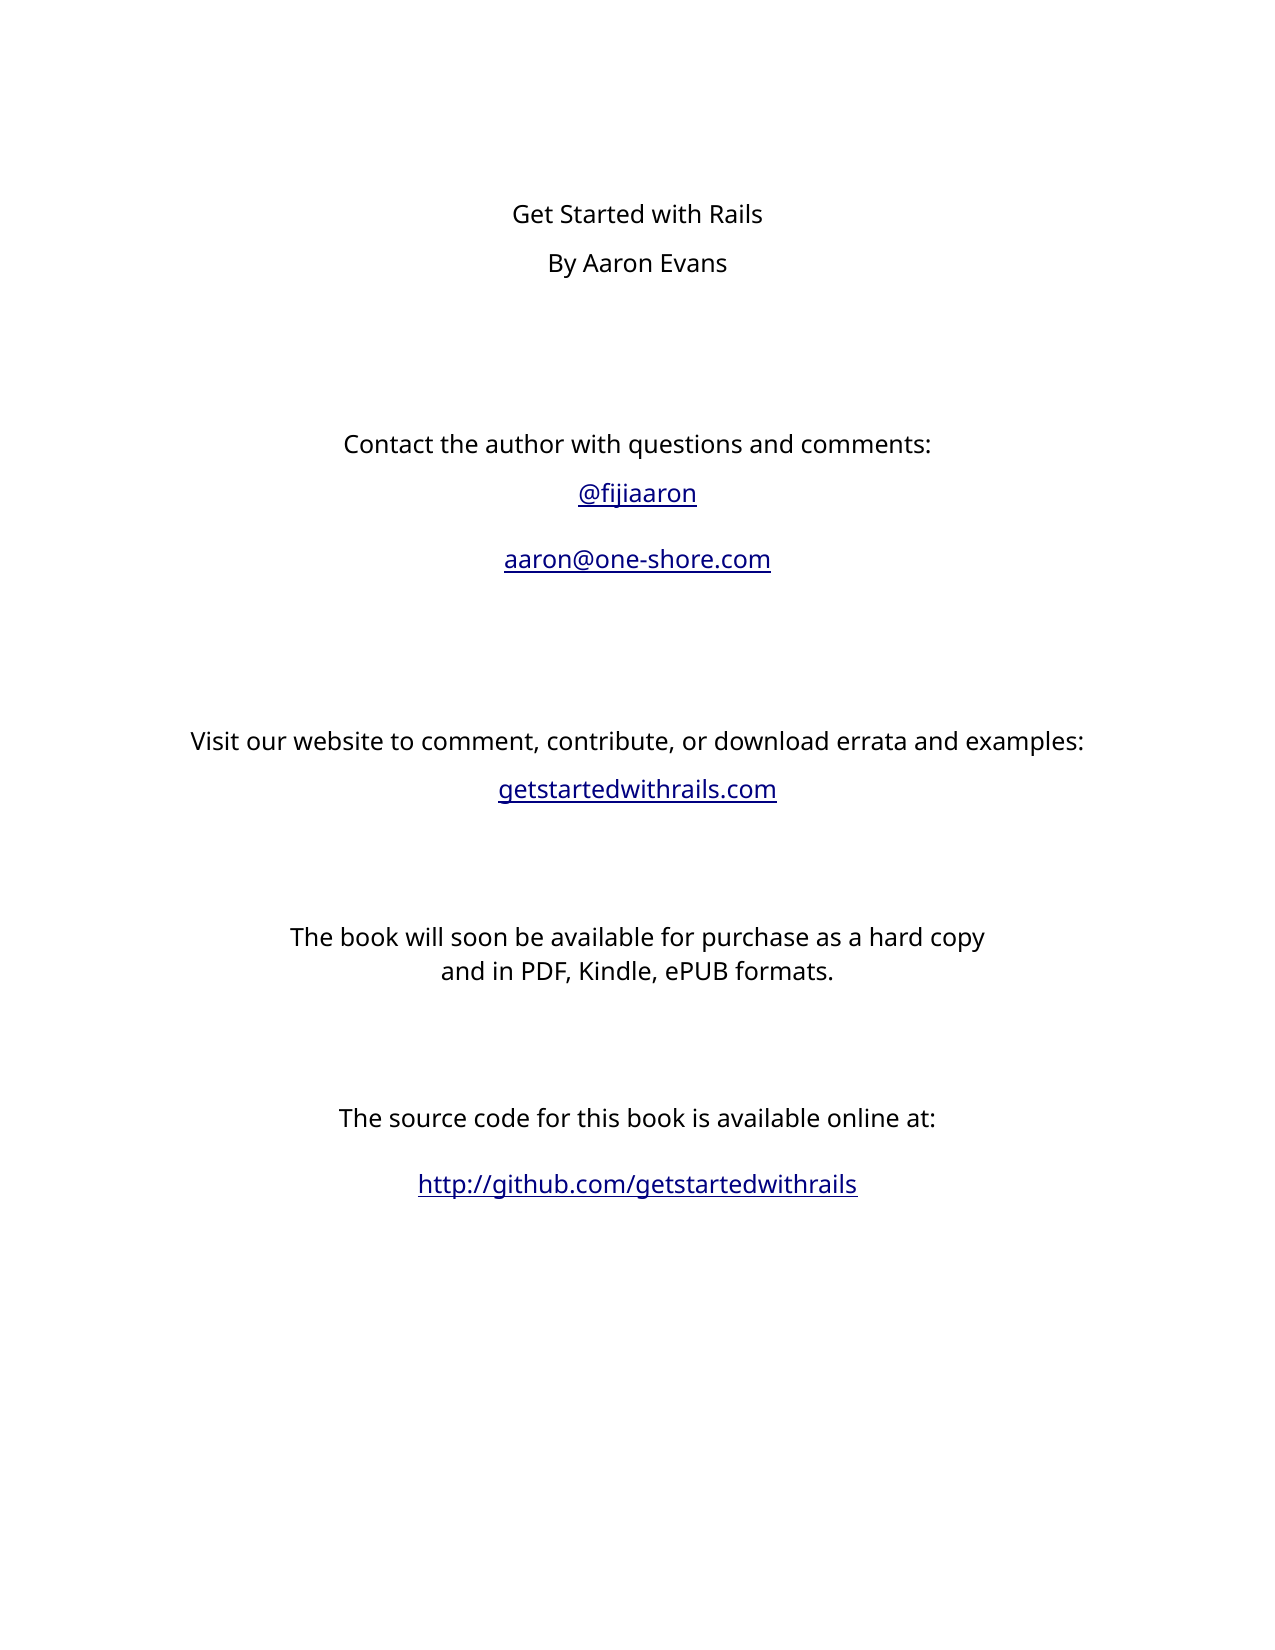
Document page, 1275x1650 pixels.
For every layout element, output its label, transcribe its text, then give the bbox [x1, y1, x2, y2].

text @fijiaaron [118, 476, 1157, 510]
text The book will soon be available for purchase as a hard copy and in PDF, Kindle, ePUB formats. [118, 919, 1157, 987]
text Contact the author with questions and comments: [118, 427, 1157, 461]
text By Aaron Evans [118, 246, 1157, 280]
text Visit our website to comment, contribute, or download errata and examples: [118, 723, 1157, 757]
text http://github.com/getstartedwithrails [118, 1167, 1157, 1201]
text aaron@one-shore.com [118, 542, 1157, 576]
text getstartedwithrails.com [118, 772, 1157, 806]
text The source code for this book is available online at: [118, 1101, 1157, 1135]
text Get Started with Rails [118, 197, 1157, 231]
